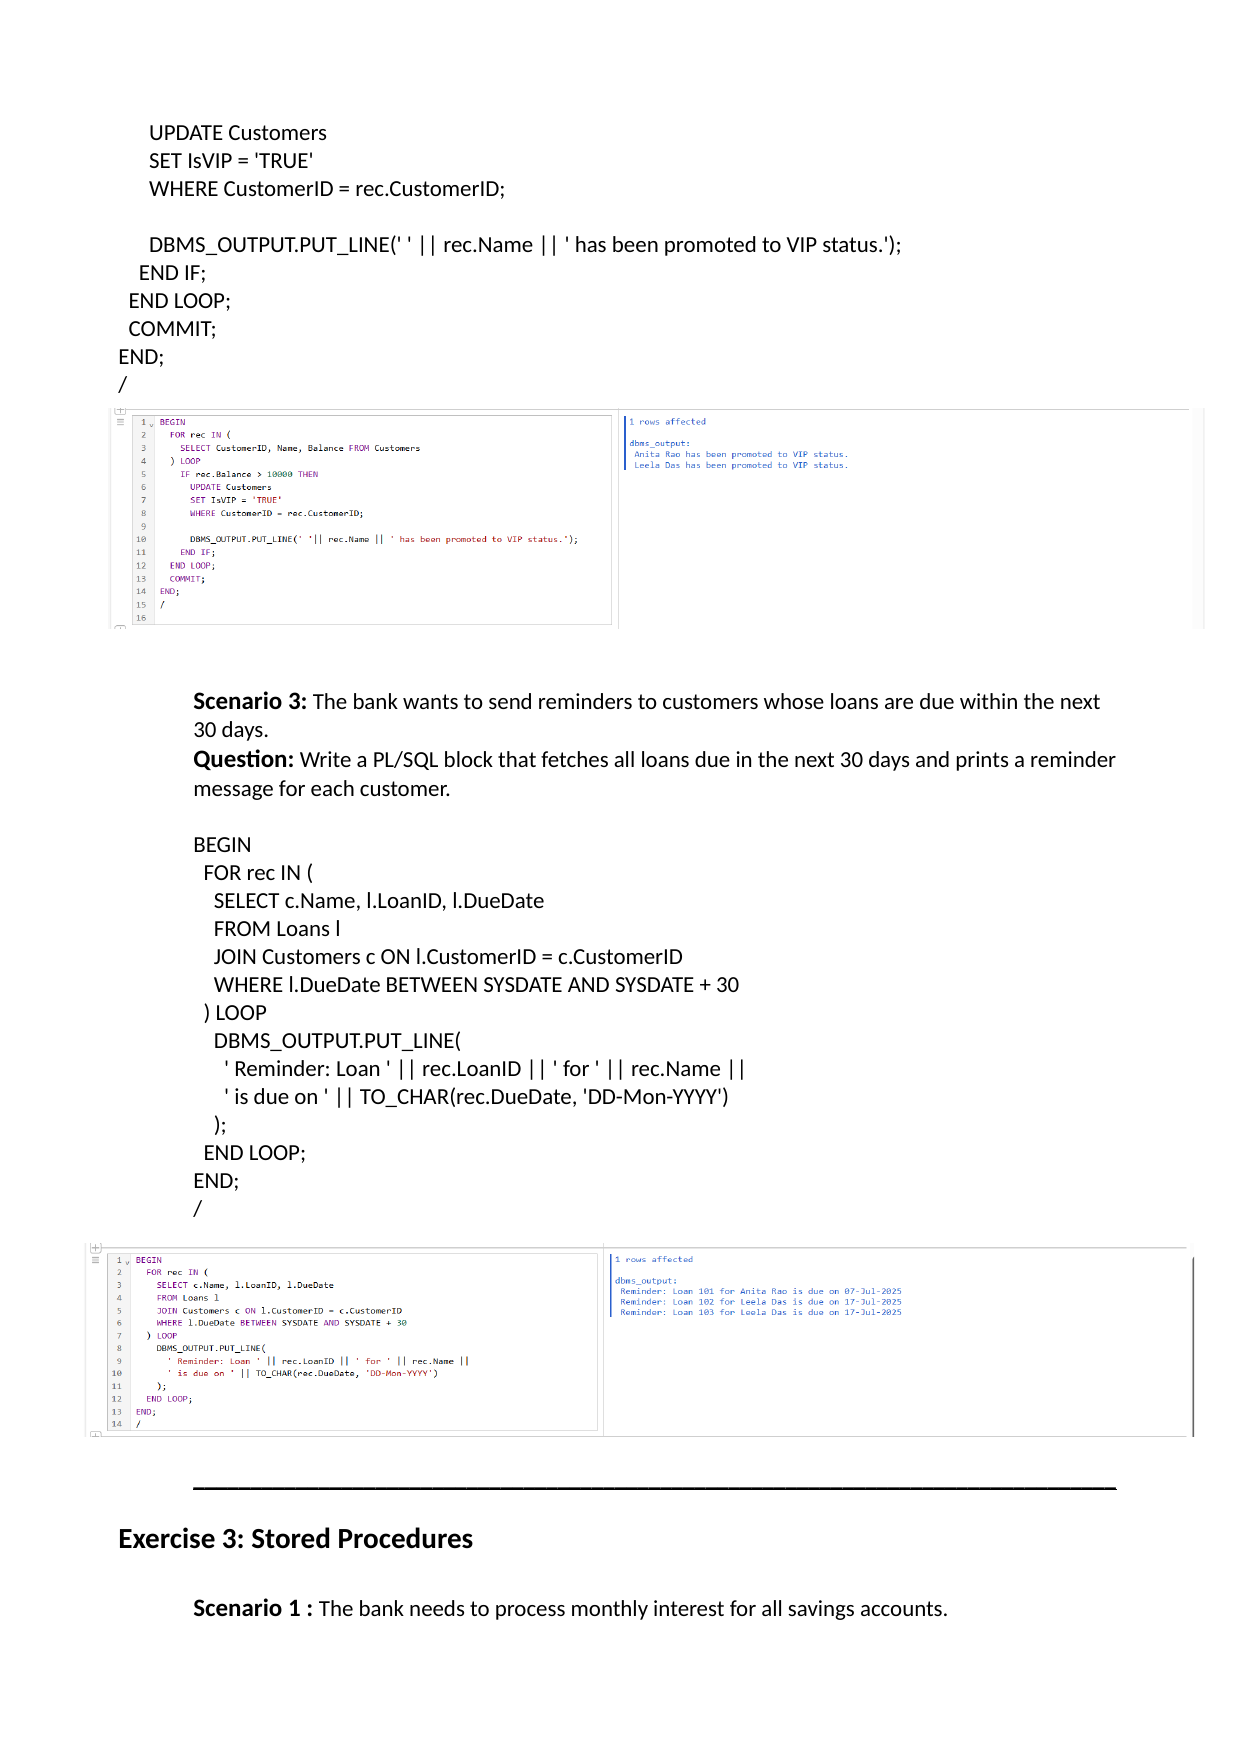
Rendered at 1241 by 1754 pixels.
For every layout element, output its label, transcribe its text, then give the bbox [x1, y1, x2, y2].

text ' is due on ' || TO_CHAR(rec.DueDate, 'DD-Mon-YYYY') [193, 1082, 1122, 1110]
text / [118, 370, 1122, 398]
text ' Reminder: Loan ' || rec.LoanID || ' for ' || rec.Name || [193, 1054, 1122, 1082]
text Scenario 1 : The bank needs to process monthly interest for all savings accounts. [193, 1592, 1122, 1622]
text _________________________________________________________________________________ [193, 1464, 1122, 1493]
text END IF; [118, 258, 1122, 286]
text Exercise 3: Stored Procedures [118, 1521, 1122, 1556]
text SELECT c.Name, l.LoanID, l.DueDate [193, 886, 1122, 914]
text ) LOOP [193, 998, 1122, 1026]
text WHERE CustomerID = rec.CustomerID; [118, 174, 1122, 202]
text BEGIN [193, 830, 1122, 858]
text END; [118, 342, 1122, 370]
text DBMS_OUTPUT.PUT_LINE(' ' || rec.Name || ' has been promoted to VIP status.'); [118, 230, 1122, 258]
picture [108, 408, 1205, 629]
text / [193, 1194, 1122, 1222]
text END; [193, 1166, 1122, 1194]
text Scenario 3: The bank wants to send reminders to customers whose loans are due within the next 30 days. [193, 685, 1122, 743]
text END LOOP; [118, 286, 1122, 314]
text WHERE l.DueDate BETWEEN SYSDATE AND SYSDATE + 30 [193, 970, 1122, 998]
text COMMIT; [118, 314, 1122, 342]
text FOR rec IN ( [193, 858, 1122, 886]
text END LOOP; [193, 1138, 1122, 1166]
text ); [193, 1110, 1122, 1138]
text JOIN Customers c ON l.CustomerID = c.CustomerID [193, 942, 1122, 970]
picture [83, 1243, 1195, 1437]
text DBMS_OUTPUT.PUT_LINE( [193, 1026, 1122, 1054]
text UPDATE Customers [118, 118, 1122, 146]
text SET IsVIP = 'TRUE' [118, 146, 1122, 174]
text Question: Write a PL/SQL block that fetches all loans due in the next 30 days and prints a reminder message for each customer. [193, 743, 1122, 802]
text FROM Loans l [193, 914, 1122, 942]
